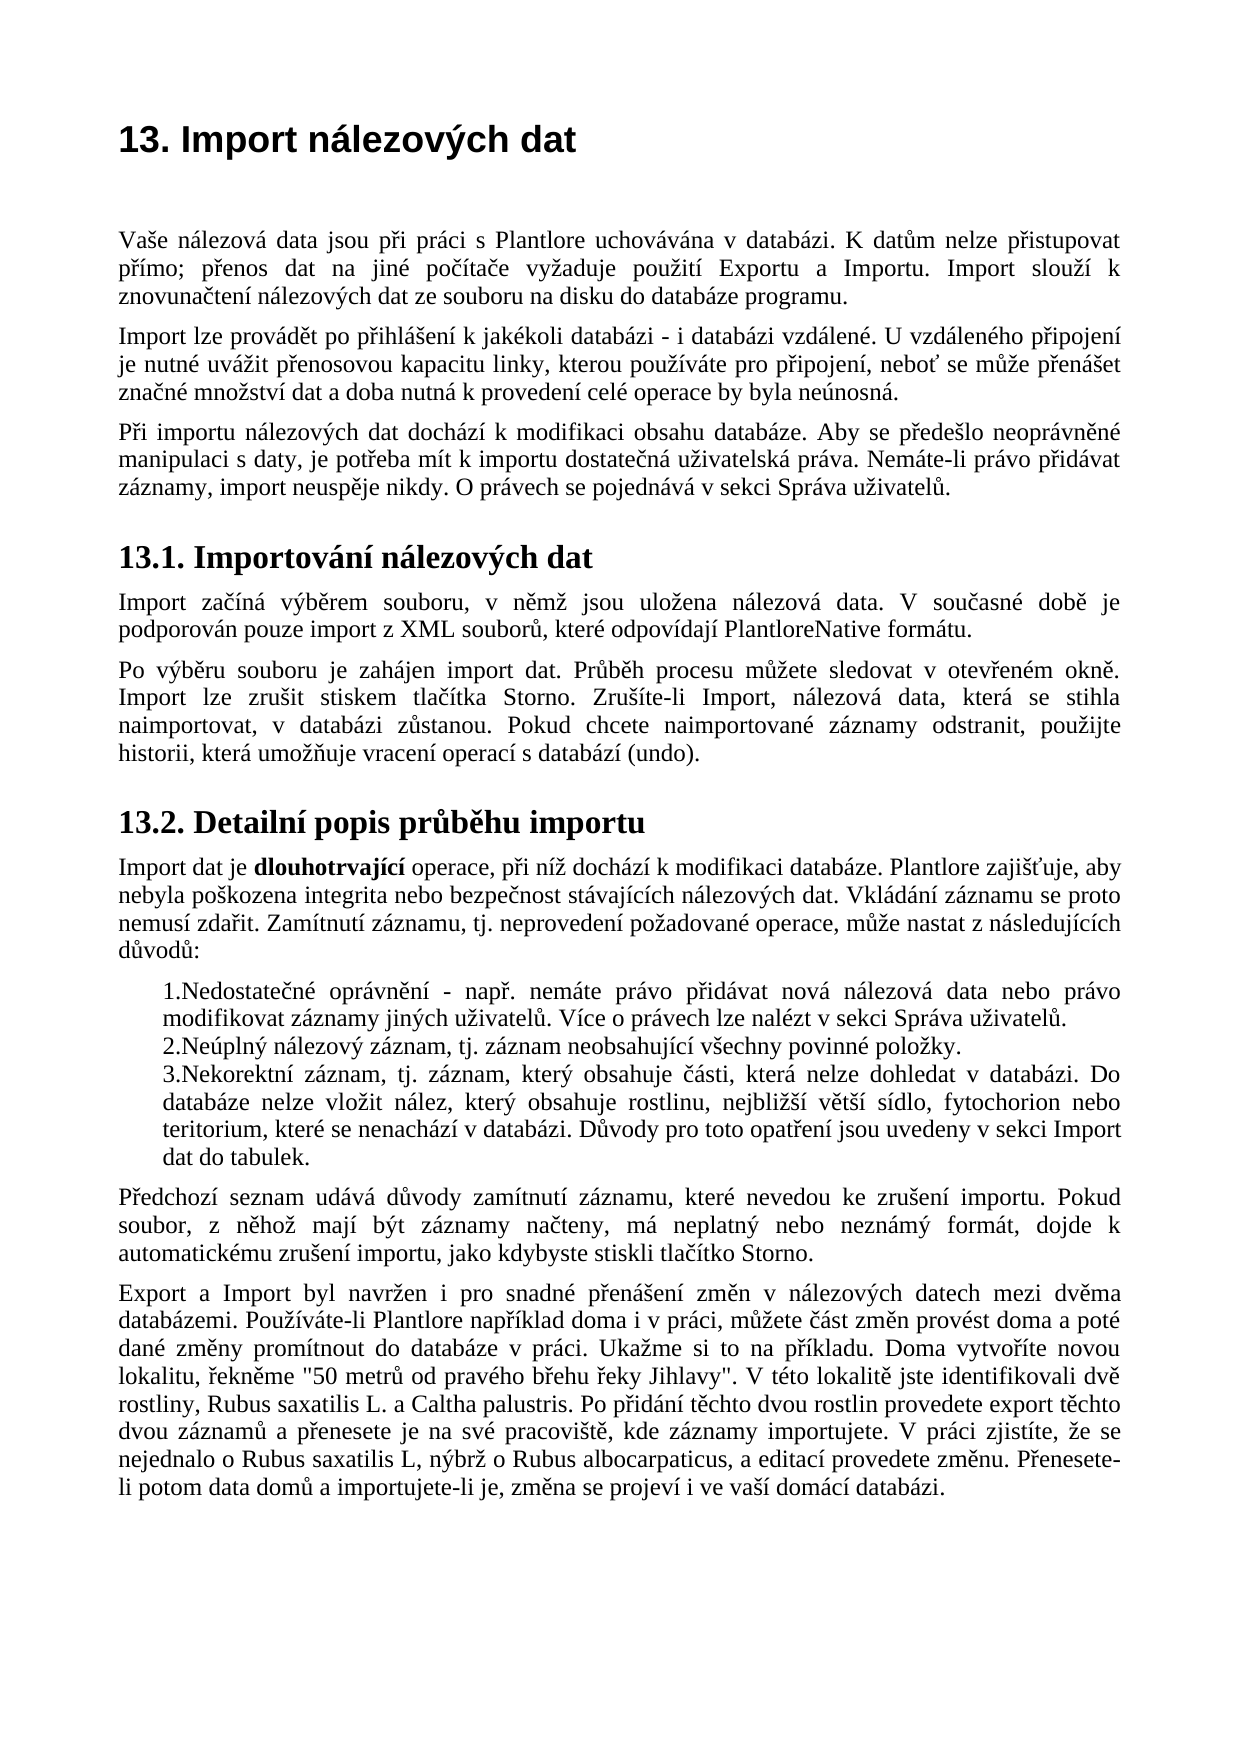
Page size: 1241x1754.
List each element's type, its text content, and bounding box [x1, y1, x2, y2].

list Nedostatečné oprávnění - např. nemáte právo přidávat nová nálezová data nebo právo modifikovat záznamy jiných uživatelů. Více o právech lze nalézt v sekci Správa uživatelů. [162, 977, 1122, 1032]
subtitle 13. Import nálezových dat [118, 118, 1122, 160]
text Předchozí seznam udává důvody zamítnutí záznamu, které nevedou ke zrušení importu. Pokud soubor, z něhož mají být záznamy načteny, má neplatný nebo neznámý formát, dojde k automatickému zrušení importu, jako kdybyste stiskli tlačítko Storno. [118, 1183, 1122, 1266]
text Po výběru souboru je zahájen import dat. Průběh procesu můžete sledovat v otevřeném okně. Import lze zrušit stiskem tlačítka Storno. Zrušíte-li Import, nálezová data, která se stihla naimportovat, v databázi zůstanou. Pokud chcete naimportované záznamy odstranit, použijte historii, která umožňuje vracení operací s databází (undo). [118, 656, 1122, 767]
list Neúplný nálezový záznam, tj. záznam neobsahující všechny povinné položky. [162, 1032, 1122, 1060]
subtitle 13.2. Detailní popis průběhu importu [118, 804, 1122, 841]
text Import dat je dlouhotrvající operace, při níž dochází k modifikaci databáze. Plantlore zajišťuje, aby nebyla poškozena integrita nebo bezpečnost stávajících nálezových dat. Vkládání záznamu se proto nemusí zdařit. Zamítnutí záznamu, tj. neprovedení požadované operace, může nastat z následujících důvodů: [118, 853, 1122, 964]
subtitle 13.1. Importování nálezových dat [118, 538, 1122, 575]
text Export a Import byl navržen i pro snadné přenášení změn v nálezových datech mezi dvěma databázemi. Používáte-li Plantlore například doma i v práci, můžete část změn provést doma a poté dané změny promítnout do databáze v práci. Ukažme si to na příkladu. Doma vytvoříte novou lokalitu, řekněme "50 metrů od pravého břehu řeky Jihlavy". V této lokalitě jste identifikovali dvě rostliny, Rubus saxatilis L. a Caltha palustris. Po přidání těchto dvou rostlin provedete export těchto dvou záznamů a přenesete je na své pracoviště, kde záznamy importujete. V práci zjistíte, že se nejednalo o Rubus saxatilis L, nýbrž o Rubus albocarpaticus, a editací provedete změnu. Přenesete-li potom data domů a importujete-li je, změna se projeví i ve vaší domácí databázi. [118, 1279, 1122, 1501]
list Nekorektní záznam, tj. záznam, který obsahuje části, která nelze dohledat v databázi. Do databáze nelze vložit nález, který obsahuje rostlinu, nejbližší větší sídlo, fytochorion nebo teritorium, které se nenachází v databázi. Důvody pro toto opatření jsou uvedeny v sekci Import dat do tabulek. [162, 1060, 1122, 1171]
text Při importu nálezových dat dochází k modifikaci obsahu databáze. Aby se předešlo neoprávněné manipulaci s daty, je potřeba mít k importu dostatečná uživatelská práva. Nemáte-li právo přidávat záznamy, import neuspěje nikdy. O právech se pojednává v sekci Správa uživatelů. [118, 418, 1122, 501]
text Vaše nálezová data jsou při práci s Plantlore uchovávána v databázi. K datům nelze přistupovat přímo; přenos dat na jiné počítače vyžaduje použití Exportu a Importu. Import slouží k znovunačtení nálezových dat ze souboru na disku do databáze programu. [118, 227, 1122, 310]
text Import lze provádět po přihlášení k jakékoli databázi - i databázi vzdálené. U vzdáleného připojení je nutné uvážit přenosovou kapacitu linky, kterou používáte pro připojení, neboť se může přenášet značné množství dat a doba nutná k provedení celé operace by byla neúnosná. [118, 322, 1122, 405]
text Import začíná výběrem souboru, v němž jsou uložena nálezová data. V současné době je podporován pouze import z XML souborů, které odpovídají PlantloreNative formátu. [118, 588, 1122, 643]
